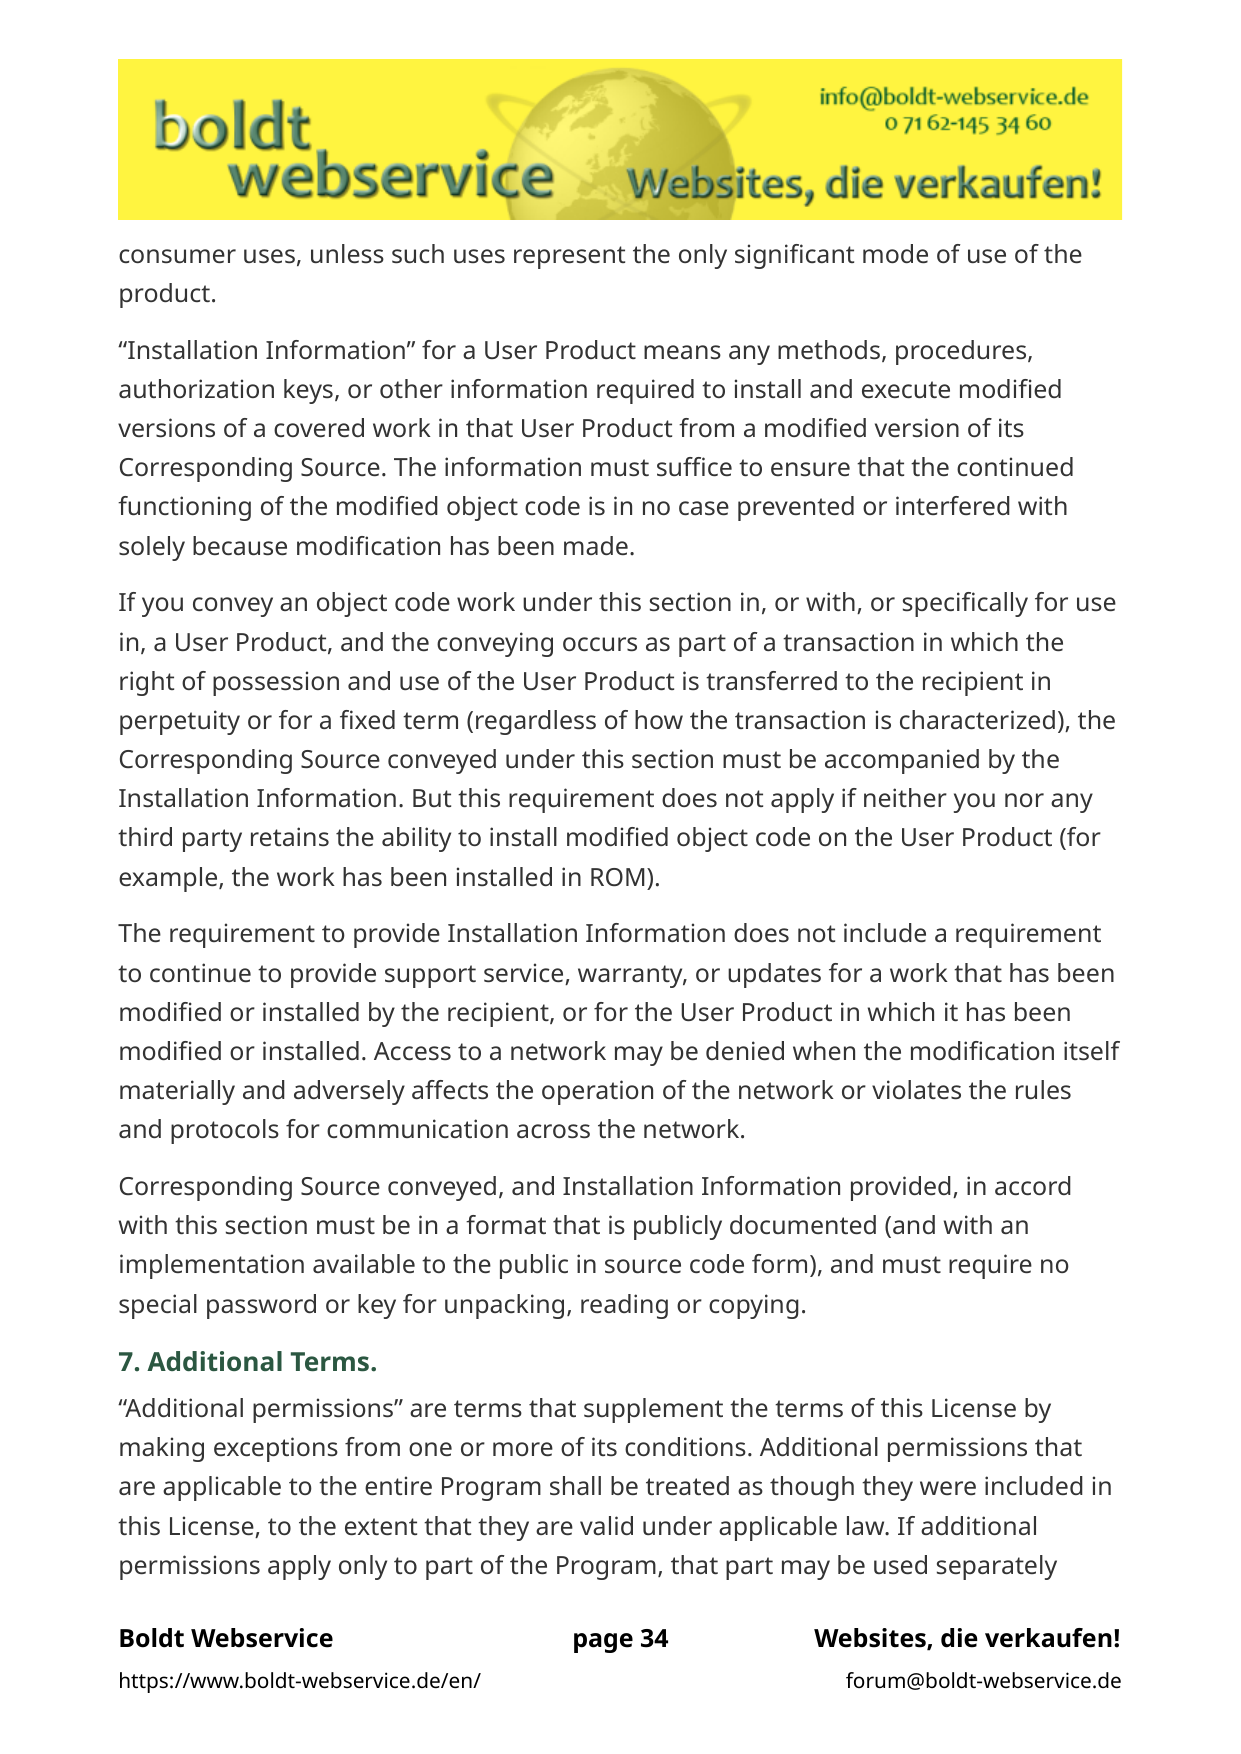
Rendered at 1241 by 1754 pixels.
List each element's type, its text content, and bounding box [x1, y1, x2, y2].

text “Installation Information” for a User Product means any methods, procedures, authorization keys, or other information required to install and execute modified versions of a covered work in that User Product from a modified version of its Corresponding Source. The information must suffice to ensure that the continued functioning of the modified object code is in no case prevented or interfered with solely because modification has been made. [118, 332, 1122, 562]
text Corresponding Source conveyed, and Installation Information provided, in accord with this section must be in a format that is publicly documented (and with an implementation available to the public in source code form), and must require no special password or key for unpacking, reading or copying. [118, 1169, 1122, 1320]
picture [118, 59, 1123, 220]
text consumer uses, unless such uses represent the only significant mode of use of the product. [118, 236, 1122, 309]
text If you convey an object code work under this section in, or with, or specifically for use in, a User Product, and the conveying occurs as part of a transaction in which the right of possession and use of the User Product is transferred to the recipient in perpetuity or for a fixed term (regardless of how the transaction is characterized), the Corresponding Source conveyed under this section must be accompanied by the Installation Information. But this requirement does not apply if neither you nor any third party retains the ability to install modified object code on the User Product (for example, the work has been installed in ROM). [118, 585, 1122, 893]
text The requirement to provide Installation Information does not include a requirement to continue to provide support service, warranty, or updates for a work that has been modified or installed by the recipient, or for the User Product in which it has been modified or installed. Access to a network may be denied when the modification itself materially and adversely affects the operation of the network or violates the rules and protocols for communication across the network. [118, 916, 1122, 1146]
text “Additional permissions” are terms that supplement the terms of this License by making exceptions from one or more of its conditions. Additional permissions that are applicable to the entire Program shall be treated as though they were included in this License, to the extent that they are valid under applicable law. If additional permissions apply only to part of the Program, that part may be used separately [118, 1391, 1122, 1581]
subtitle 7. Additional Terms. [118, 1343, 1122, 1379]
